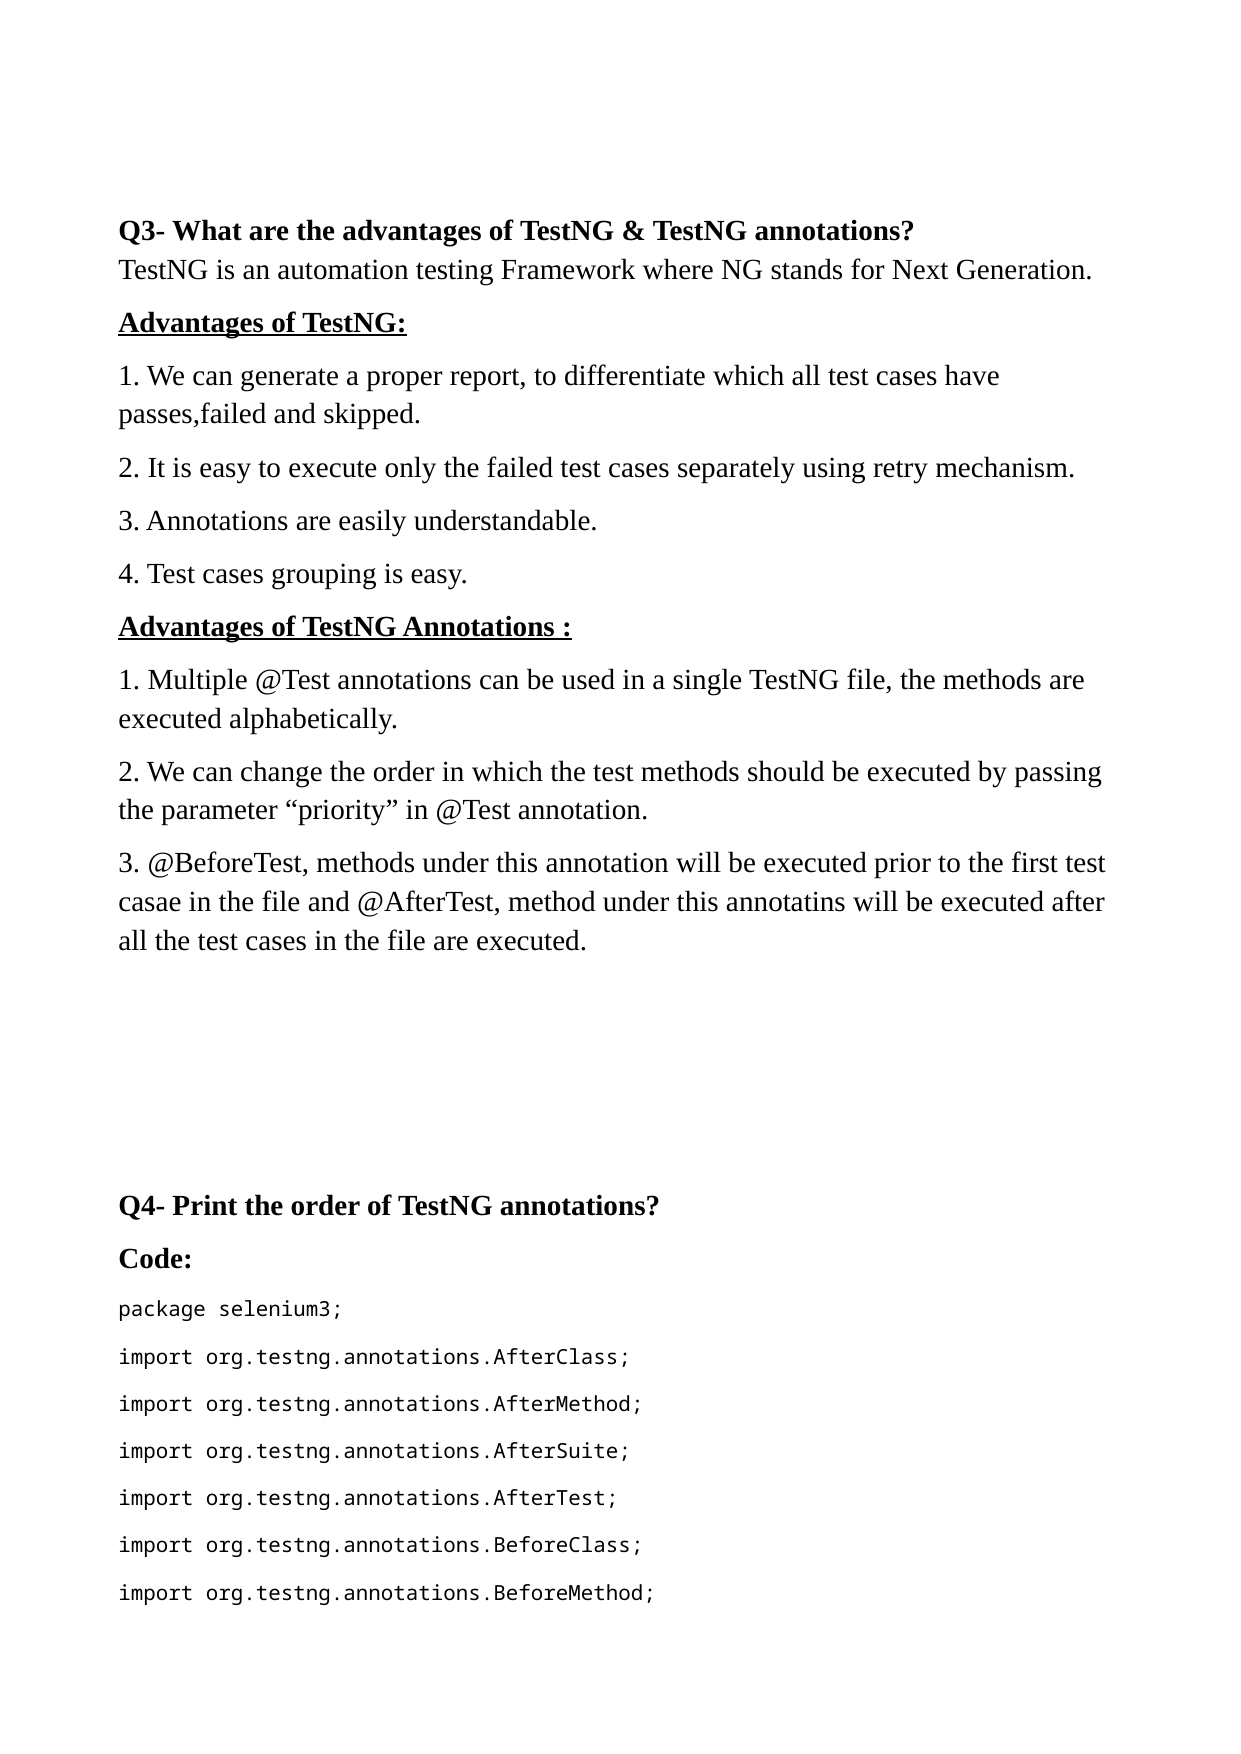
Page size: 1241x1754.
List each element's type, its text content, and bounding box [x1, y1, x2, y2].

text 3. @BeforeTest, methods under this annotation will be executed prior to the first test casae in the file and @AfterTest, method under this annotatins will be executed after all the test cases in the file are executed. [118, 846, 1122, 956]
text 3. Annotations are easily understandable. [118, 503, 1122, 536]
text import org.testng.annotations.AfterSuite; [118, 1436, 1122, 1464]
text Code: [118, 1241, 1122, 1275]
text 2. We can change the order in which the test methods should be executed by passing the parameter “priority” in @Test annotation. [118, 754, 1122, 826]
text import org.testng.annotations.AfterTest; [118, 1483, 1122, 1512]
text import org.testng.annotations.BeforeMethod; [118, 1578, 1122, 1606]
text import org.testng.annotations.BeforeClass; [118, 1531, 1122, 1559]
text import org.testng.annotations.AfterClass; [118, 1342, 1122, 1370]
text Q3- What are the advantages of TestNG & TestNG annotations? TestNG is an automation testing Framework where NG stands for Next Generation. [118, 213, 1122, 285]
text 1. We can generate a proper report, to differentiate which all test cases have passes,failed and skipped. [118, 358, 1122, 430]
text Advantages of TestNG Annotations : [118, 609, 1122, 643]
text Advantages of TestNG: [118, 305, 1122, 338]
text package selenium3; [118, 1294, 1122, 1323]
text 1. Multiple @Test annotations can be used in a single TestNG file, the methods are executed alphabetically. [118, 662, 1122, 734]
text 2. It is easy to execute only the failed test cases separately using retry mechanism. [118, 450, 1122, 483]
text Q4- Print the order of TestNG annotations? [118, 1188, 1122, 1222]
text 4. Test cases grouping is easy. [118, 556, 1122, 589]
text import org.testng.annotations.AfterMethod; [118, 1389, 1122, 1417]
